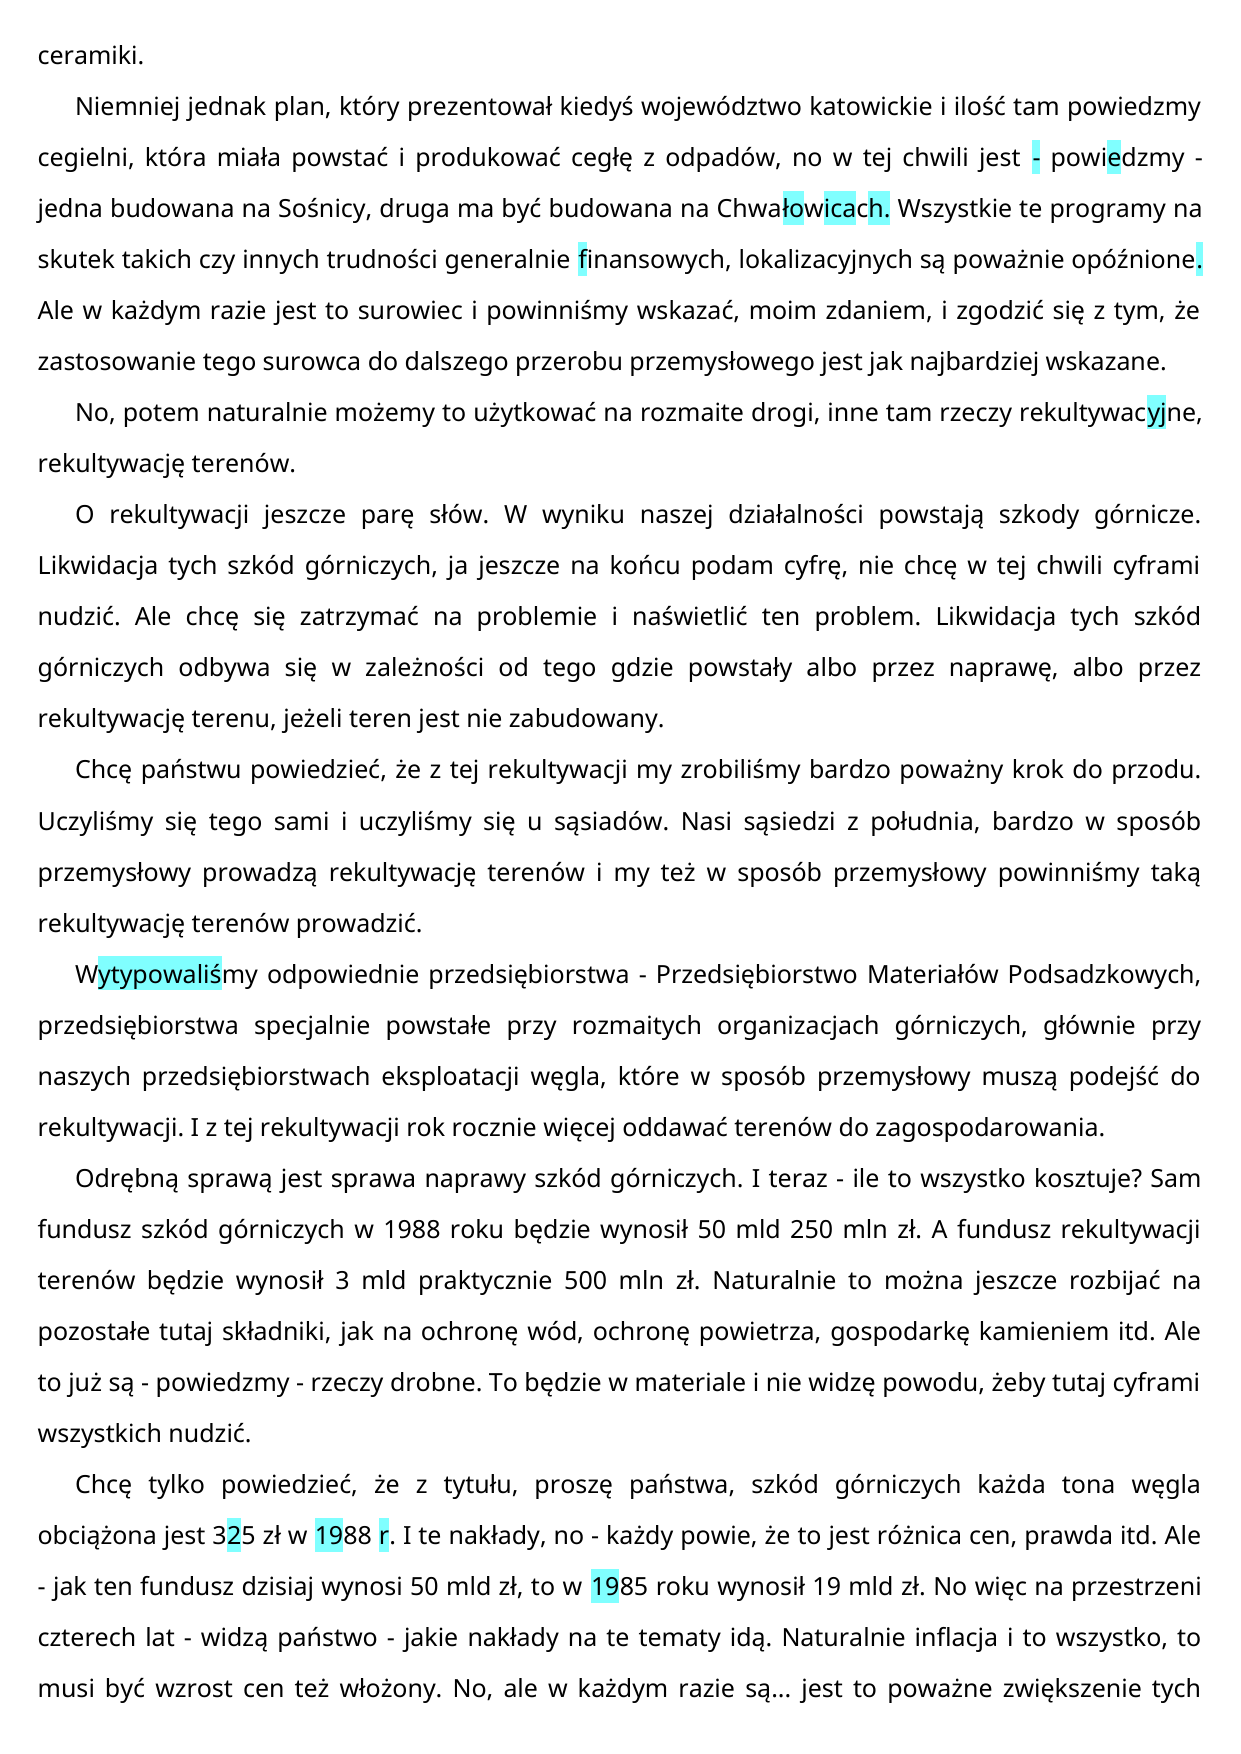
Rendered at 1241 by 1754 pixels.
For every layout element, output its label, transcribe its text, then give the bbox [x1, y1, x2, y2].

text ceramiki. [37, 37, 1203, 72]
text Wytypowaliśmy odpowiednie przedsiębiorstwa - Przedsiębiorstwo Materiałów Podsadzkowych, przedsiębiorstwa specjalnie powstałe przy rozmaitych organizacjach górniczych, głównie przy naszych przedsiębiorstwach eksploatacji węgla, które w sposób przemysłowy muszą podejść do rekultywacji. I z tej rekultywacji rok rocznie więcej oddawać terenów do zagospodarowania. [37, 956, 1203, 1143]
text No, potem naturalnie możemy to użytkować na rozmaite drogi, inne tam rzeczy rekultywacyjne, rekultywację terenów. [37, 395, 1203, 480]
text Niemniej jednak plan, który prezentował kiedyś województwo katowickie i ilość tam powiedzmy cegielni, która miała powstać i produkować cegłę z odpadów, no w tej chwili jest - powiedzmy - jedna budowana na Sośnicy, druga ma być budowana na Chwałowicach. Wszystkie te programy na skutek takich czy innych trudności generalnie finansowych, lokalizacyjnych są poważnie opóźnione. Ale w każdym razie jest to surowiec i powinniśmy wskazać, moim zdaniem, i zgodzić się z tym, że zastosowanie tego surowca do dalszego przerobu przemysłowego jest jak najbardziej wskazane. [37, 88, 1203, 378]
text O rekultywacji jeszcze parę słów. W wyniku naszej działalności powstają szkody górnicze. Likwidacja tych szkód górniczych, ja jeszcze na końcu podam cyfrę, nie chcę w tej chwili cyframi nudzić. Ale chcę się zatrzymać na problemie i naświetlić ten problem. Likwidacja tych szkód górniczych odbywa się w zależności od tego gdzie powstały albo przez naprawę, albo przez rekultywację terenu, jeżeli teren jest nie zabudowany. [37, 497, 1203, 735]
text Chcę państwu powiedzieć, że z tej rekultywacji my zrobiliśmy bardzo poważny krok do przodu. Uczyliśmy się tego sami i uczyliśmy się u sąsiadów. Nasi sąsiedzi z południa, bardzo w sposób przemysłowy prowadzą rekultywację terenów i my też w sposób przemysłowy powinniśmy taką rekultywację terenów prowadzić. [37, 752, 1203, 939]
text Odrębną sprawą jest sprawa naprawy szkód górniczych. I teraz - ile to wszystko kosztuje? Sam fundusz szkód górniczych w 1988 roku będzie wynosił 50 mld 250 mln zł. A fundusz rekultywacji terenów będzie wynosił 3 mld praktycznie 500 mln zł. Naturalnie to można jeszcze rozbijać na pozostałe tutaj składniki, jak na ochronę wód, ochronę powietrza, gospodarkę kamieniem itd. Ale to już są - powiedzmy - rzeczy drobne. To będzie w materiale i nie widzę powodu, żeby tutaj cyframi wszystkich nudzić. [37, 1160, 1203, 1450]
text Chcę tylko powiedzieć, że z tytułu, proszę państwa, szkód górniczych każda tona węgla obciążona jest 325 zł w 1988 r. I te nakłady, no - każdy powie, że to jest różnica cen, prawda itd. Ale - jak ten fundusz dzisiaj wynosi 50 mld zł, to w 1985 roku wynosił 19 mld zł. No więc na przestrzeni czterech lat - widzą państwo - jakie nakłady na te tematy idą. Naturalnie inflacja i to wszystko, to musi być wzrost cen też włożony. No, ale w każdym razie są... jest to poważne zwiększenie tych [37, 1467, 1203, 1705]
